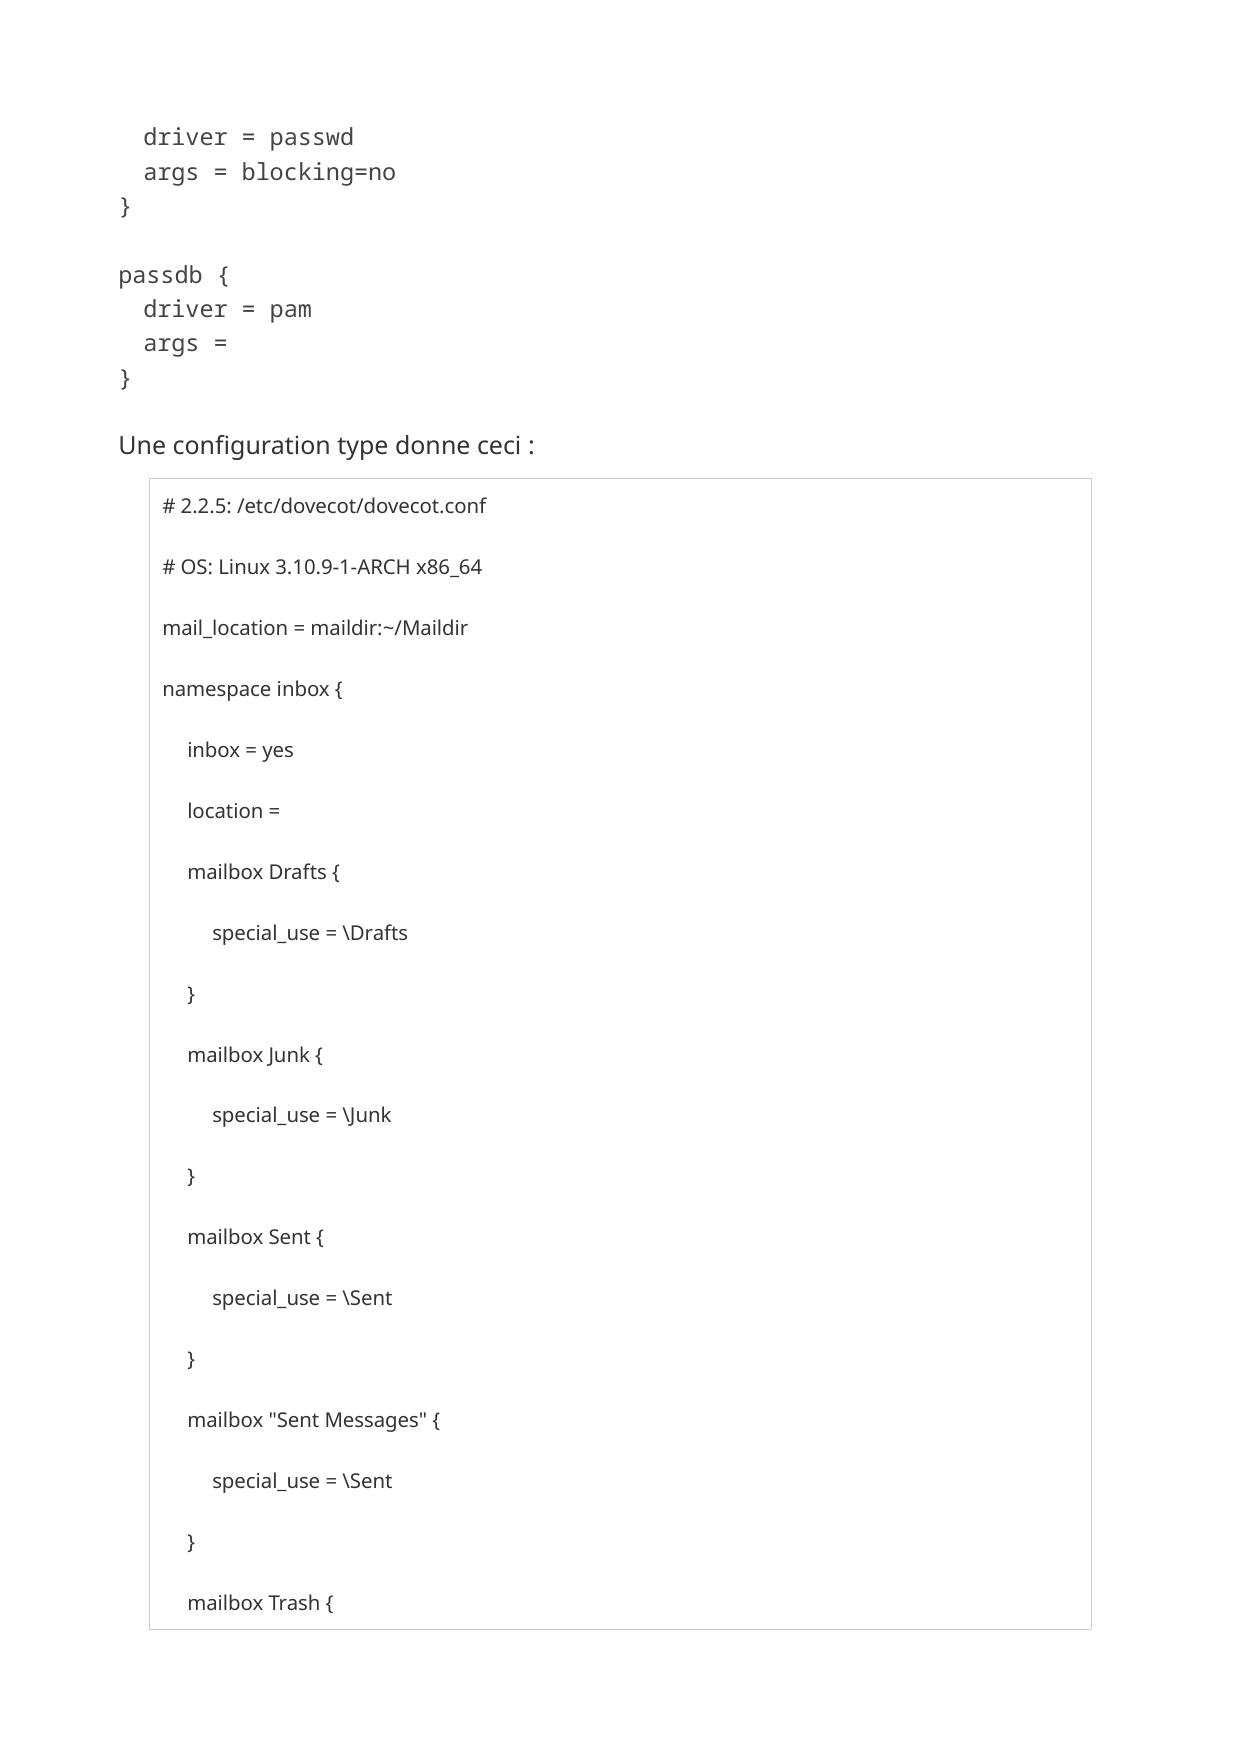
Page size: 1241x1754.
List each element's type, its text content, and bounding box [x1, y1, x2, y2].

text special_use = \Drafts [150, 904, 1091, 946]
text args = blocking=no [118, 152, 1122, 187]
text } [118, 187, 1122, 221]
text mailbox Drafts { [150, 843, 1091, 885]
text } [150, 965, 1091, 1007]
text special_use = \Sent [150, 1270, 1091, 1312]
text } [118, 359, 1122, 393]
text mailbox "Sent Messages" { [150, 1392, 1091, 1434]
text Une configuration type donne ceci : [118, 427, 1122, 462]
text # OS: Linux 3.10.9-1-ARCH x86_64 [150, 538, 1091, 581]
text } [150, 1331, 1091, 1373]
text mail_location = maildir:~/Maildir [150, 599, 1091, 642]
text location = [150, 782, 1091, 824]
text mailbox Trash { [150, 1574, 1091, 1629]
text namespace inbox { [150, 660, 1091, 703]
text # 2.2.5: /etc/dovecot/dovecot.conf [150, 479, 1091, 520]
text passdb { [118, 256, 1122, 290]
text special_use = \Sent [150, 1452, 1091, 1495]
text } [150, 1513, 1091, 1556]
text special_use = \Junk [150, 1087, 1091, 1129]
text mailbox Junk { [150, 1026, 1091, 1068]
text driver = pam [118, 290, 1122, 324]
text inbox = yes [150, 721, 1091, 763]
text } [150, 1148, 1091, 1190]
text mailbox Sent { [150, 1209, 1091, 1251]
text driver = passwd [118, 118, 1122, 152]
text args = [118, 324, 1122, 359]
